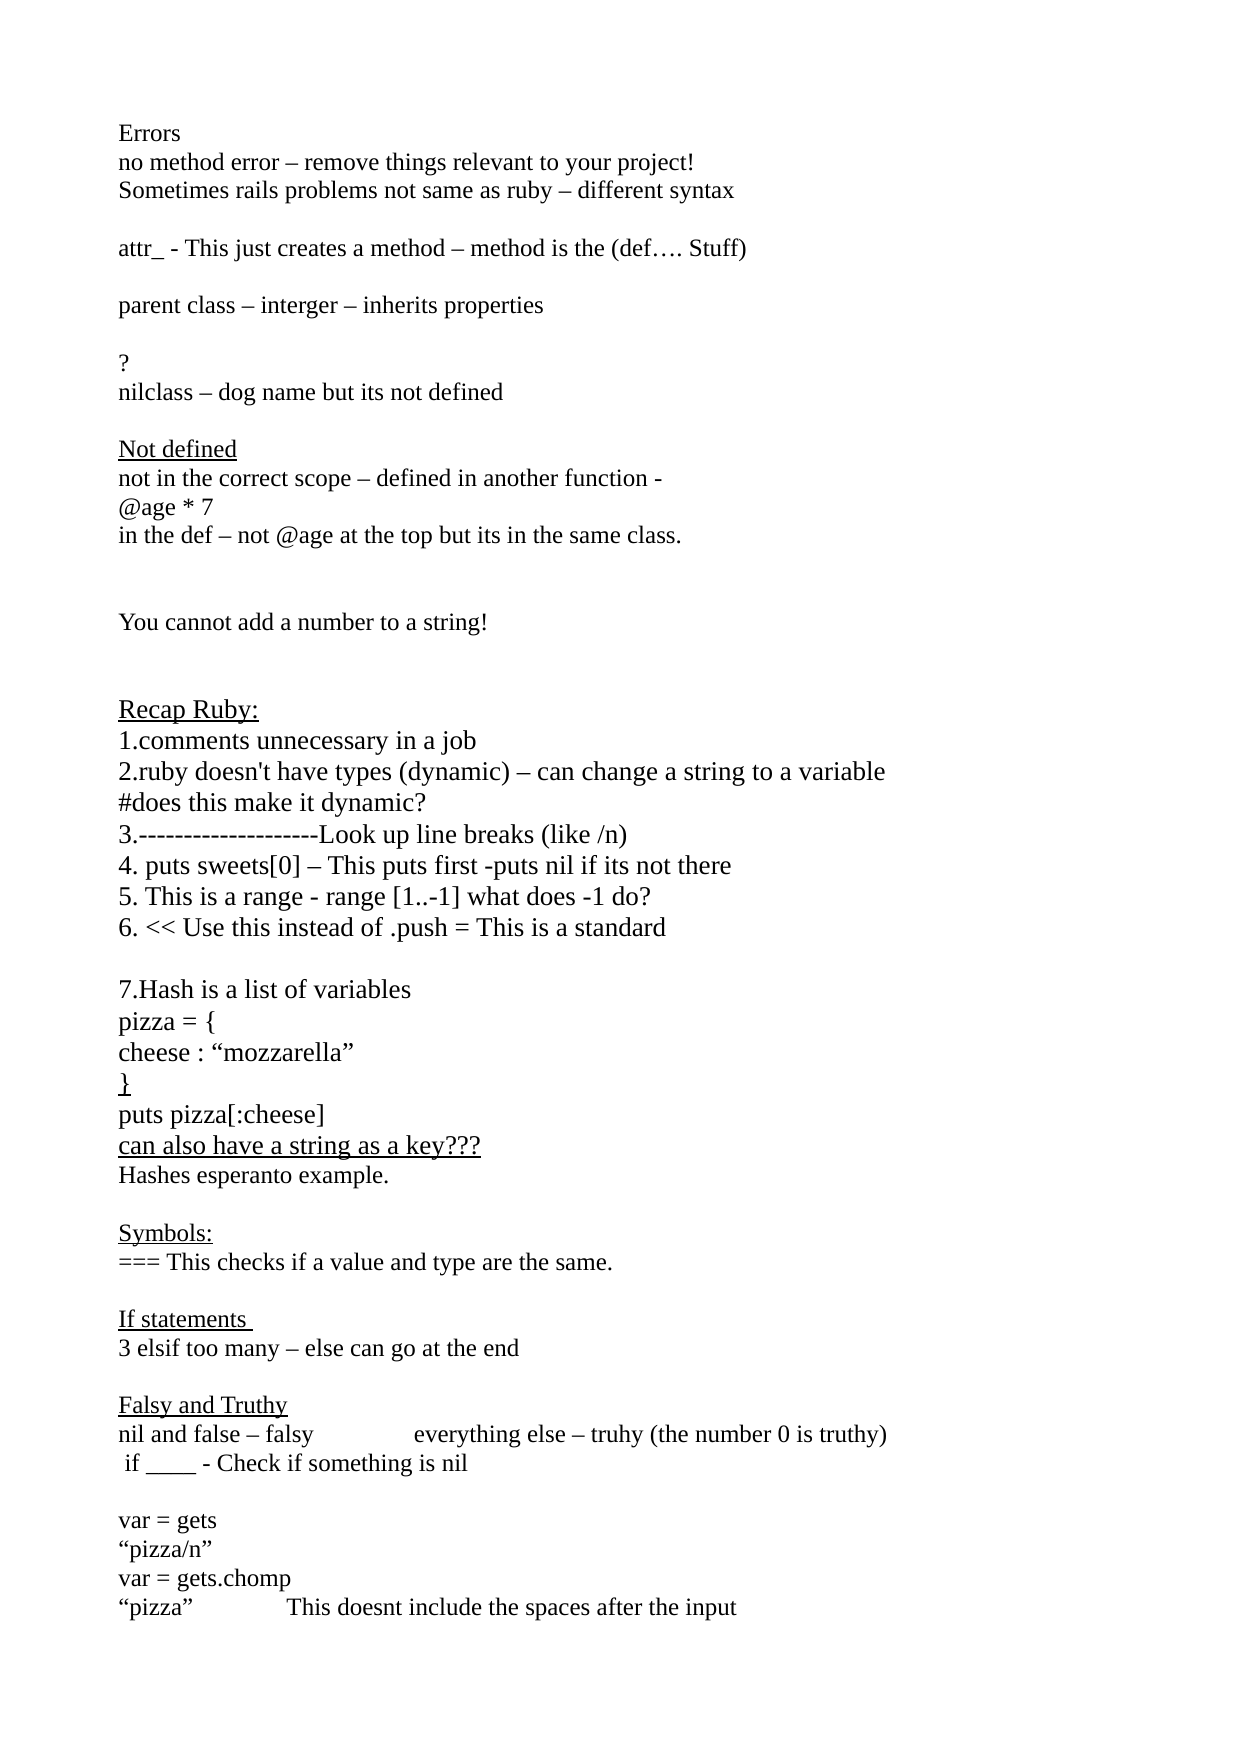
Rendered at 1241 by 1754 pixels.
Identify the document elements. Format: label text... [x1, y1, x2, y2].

text 3.--------------------Look up line breaks (like /n) [118, 818, 1122, 849]
text Not defined [118, 434, 1122, 463]
text nil and false – falsy everything else – truhy (the number 0 is truthy) [118, 1419, 1122, 1448]
text 1.comments unnecessary in a job [118, 724, 1122, 755]
text can also have a string as a key??? [118, 1129, 1122, 1160]
text puts pizza[:cheese] [118, 1098, 1122, 1129]
text var = gets [118, 1505, 1122, 1534]
text “pizza” This doesnt include the spaces after the input [118, 1592, 1122, 1620]
text 6. << Use this instead of .push = This is a standard [118, 911, 1122, 942]
text pizza = { [118, 1004, 1122, 1036]
text if ____ - Check if something is nil [118, 1448, 1122, 1477]
text no method error – remove things relevant to your project! [118, 147, 1122, 176]
text “pizza/n” [118, 1534, 1122, 1563]
text nilclass – dog name but its not defined [118, 377, 1122, 406]
text Symbols: [118, 1218, 1122, 1247]
text Recap Ruby: [118, 693, 1122, 724]
text 2.ruby doesn't have types (dynamic) – can change a string to a variable [118, 755, 1122, 787]
text cheese : “mozzarella” [118, 1036, 1122, 1067]
text Hashes esperanto example. [118, 1160, 1122, 1189]
text Falsy and Truthy [118, 1390, 1122, 1419]
text 7.Hash is a list of variables [118, 973, 1122, 1004]
text 5. This is a range - range [1..-1] what does -1 do? [118, 880, 1122, 911]
text 3 elsif too many – else can go at the end [118, 1333, 1122, 1362]
text 4. puts sweets[0] – This puts first -puts nil if its not there [118, 849, 1122, 880]
text var = gets.chomp [118, 1563, 1122, 1592]
text @age * 7 [118, 492, 1122, 521]
text You cannot add a number to a string! [118, 607, 1122, 636]
text not in the correct scope – defined in another function - [118, 463, 1122, 492]
text attr_ - This just creates a method – method is the (def…. Stuff) [118, 233, 1122, 262]
text Sometimes rails problems not same as ruby – different syntax [118, 176, 1122, 204]
text If statements [118, 1304, 1122, 1333]
text } [118, 1067, 1122, 1098]
text ? [118, 348, 1122, 377]
text #does this make it dynamic? [118, 787, 1122, 818]
text parent class – interger – inherits properties [118, 291, 1122, 319]
text in the def – not @age at the top but its in the same class. [118, 521, 1122, 549]
text Errors [118, 118, 1122, 147]
text === This checks if a value and type are the same. [118, 1247, 1122, 1275]
